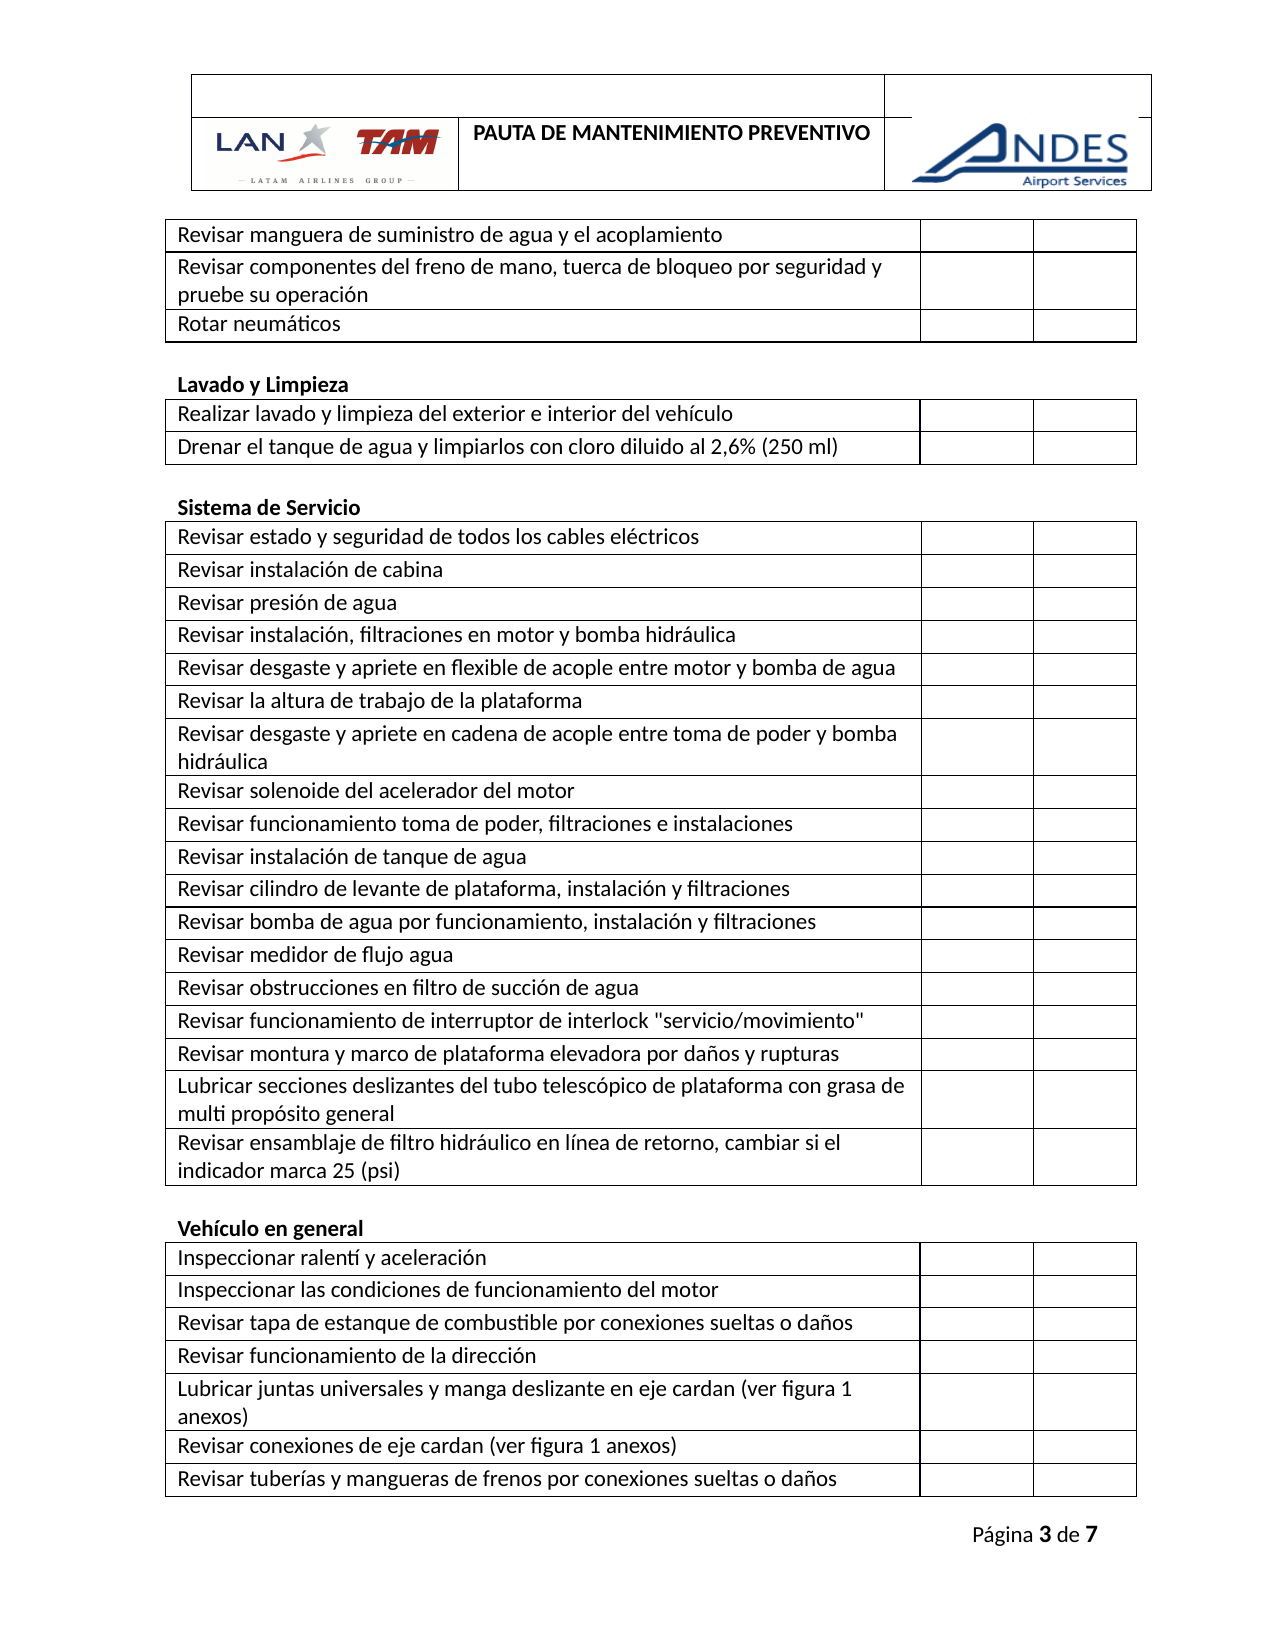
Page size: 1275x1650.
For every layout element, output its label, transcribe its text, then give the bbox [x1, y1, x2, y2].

table_cell [921, 1464, 1033, 1496]
picture [204, 118, 454, 190]
table_header [922, 522, 1033, 554]
table_cell Revisar obstrucciones en filtro de succión de agua [166, 973, 921, 1005]
table_cell [922, 1129, 1033, 1184]
table_cell [1034, 1006, 1136, 1038]
table_header [1034, 522, 1136, 554]
table_cell [1034, 1071, 1136, 1127]
table_cell Revisar funcionamiento de la dirección [166, 1341, 919, 1373]
table_cell [1034, 621, 1136, 652]
table_cell Revisar instalación, filtraciones en motor y bomba hidráulica [166, 621, 921, 652]
table_cell Lubricar secciones deslizantes del tubo telescópico de plataforma con grasa de multi propósito general [166, 1071, 921, 1127]
text Vehículo en general [177, 1214, 1098, 1242]
table_cell Revisar instalación de tanque de agua [166, 842, 921, 873]
table_cell [922, 1039, 1033, 1070]
table_cell [1034, 1431, 1136, 1463]
table_cell [1034, 588, 1136, 619]
table_cell [921, 220, 1033, 251]
table_cell Revisar medidor de flujo agua [166, 940, 921, 972]
table_header [921, 400, 1033, 431]
table_cell Revisar funcionamiento toma de poder, filtraciones e instalaciones [166, 809, 921, 841]
table_cell [922, 686, 1033, 718]
table_header Realizar lavado y limpieza del exterior e interior del vehículo [166, 400, 919, 431]
table_cell Revisar componentes del freno de mano, tuerca de bloqueo por seguridad y pruebe su operación [166, 253, 920, 308]
table_header [1034, 400, 1136, 431]
table_cell [922, 621, 1033, 652]
table_header [921, 1243, 1033, 1274]
table_cell Revisar tapa de estanque de combustible por conexiones sueltas o daños [166, 1308, 919, 1340]
table_cell [1034, 1341, 1136, 1373]
text Sistema de Servicio [177, 493, 1098, 521]
table_cell [1034, 875, 1136, 906]
table_cell [922, 842, 1033, 873]
table_cell [922, 555, 1033, 587]
table_cell [1034, 310, 1136, 341]
table_cell Revisar presión de agua [166, 588, 921, 619]
table_cell Revisar funcionamiento de interruptor de interlock "servicio/movimiento" [166, 1006, 921, 1038]
picture [911, 117, 1139, 190]
table_cell Revisar ensamblaje de filtro hidráulico en línea de retorno, cambiar si el indicador marca 25 (psi) [166, 1129, 921, 1184]
table_cell [1034, 1039, 1136, 1070]
table_cell [922, 719, 1033, 775]
table_cell [1034, 1276, 1136, 1307]
table_cell Drenar el tanque de agua y limpiarlos con cloro diluido al 2,6% (250 ml) [166, 432, 919, 464]
table_cell [1034, 940, 1136, 972]
table_cell [921, 310, 1033, 341]
table_cell [921, 1308, 1033, 1340]
table_cell [1034, 719, 1136, 775]
table_cell [922, 654, 1033, 685]
table_cell [1034, 809, 1136, 841]
table_cell Revisar desgaste y apriete en cadena de acople entre toma de poder y bomba hidráulica [166, 719, 921, 775]
table_cell [1034, 1464, 1136, 1496]
table_cell [922, 908, 1033, 939]
table_cell [921, 1341, 1033, 1373]
table_cell Revisar instalación de cabina [166, 555, 921, 587]
table_cell Revisar cilindro de levante de plataforma, instalación y filtraciones [166, 875, 921, 906]
table_cell Revisar conexiones de eje cardan (ver figura 1 anexos) [166, 1431, 919, 1463]
table_cell [922, 973, 1033, 1005]
table_cell [1034, 1374, 1136, 1430]
table_cell Revisar la altura de trabajo de la plataforma [166, 686, 921, 718]
table_cell [1034, 686, 1136, 718]
table_cell [922, 776, 1033, 808]
table_cell [921, 1276, 1033, 1307]
table_cell [1034, 1129, 1136, 1184]
table_cell Revisar bomba de agua por funcionamiento, instalación y filtraciones [166, 908, 921, 939]
table_cell [1034, 432, 1136, 464]
table_cell [1034, 776, 1136, 808]
table_cell [921, 1374, 1033, 1430]
table_cell [922, 809, 1033, 841]
table_cell [921, 432, 1033, 464]
table_cell Revisar montura y marco de plataforma elevadora por daños y rupturas [166, 1039, 921, 1070]
table_cell Revisar tuberías y mangueras de frenos por conexiones sueltas o daños [166, 1464, 919, 1496]
text Lavado y Limpieza [177, 370, 1098, 398]
table_cell Rotar neumáticos [166, 310, 920, 341]
table_header Revisar estado y seguridad de todos los cables eléctricos [166, 522, 921, 554]
table_cell [921, 253, 1033, 308]
table_cell Revisar manguera de suministro de agua y el acoplamiento [166, 220, 920, 251]
table_cell Revisar desgaste y apriete en flexible de acople entre motor y bomba de agua [166, 654, 921, 685]
picture [204, 191, 454, 195]
table_cell [922, 1006, 1033, 1038]
table_cell [922, 588, 1033, 619]
table_cell [922, 875, 1033, 906]
table_cell Lubricar juntas universales y manga deslizante en eje cardan (ver figura 1 anexos) [166, 1374, 919, 1430]
table_cell [1034, 973, 1136, 1005]
table_cell [1034, 654, 1136, 685]
table_cell [921, 1431, 1033, 1463]
table_cell [922, 1071, 1033, 1127]
table_cell [922, 940, 1033, 972]
table_cell [1034, 908, 1136, 939]
table_header [1034, 1243, 1136, 1274]
table_cell Revisar solenoide del acelerador del motor [166, 776, 921, 808]
table_cell Inspeccionar las condiciones de funcionamiento del motor [166, 1276, 919, 1307]
table_cell [1034, 220, 1136, 251]
table_cell [1034, 253, 1136, 308]
table_cell [1034, 1308, 1136, 1340]
table_cell [1034, 555, 1136, 587]
table_cell [1034, 842, 1136, 873]
table_header Inspeccionar ralentí y aceleración [166, 1243, 919, 1274]
